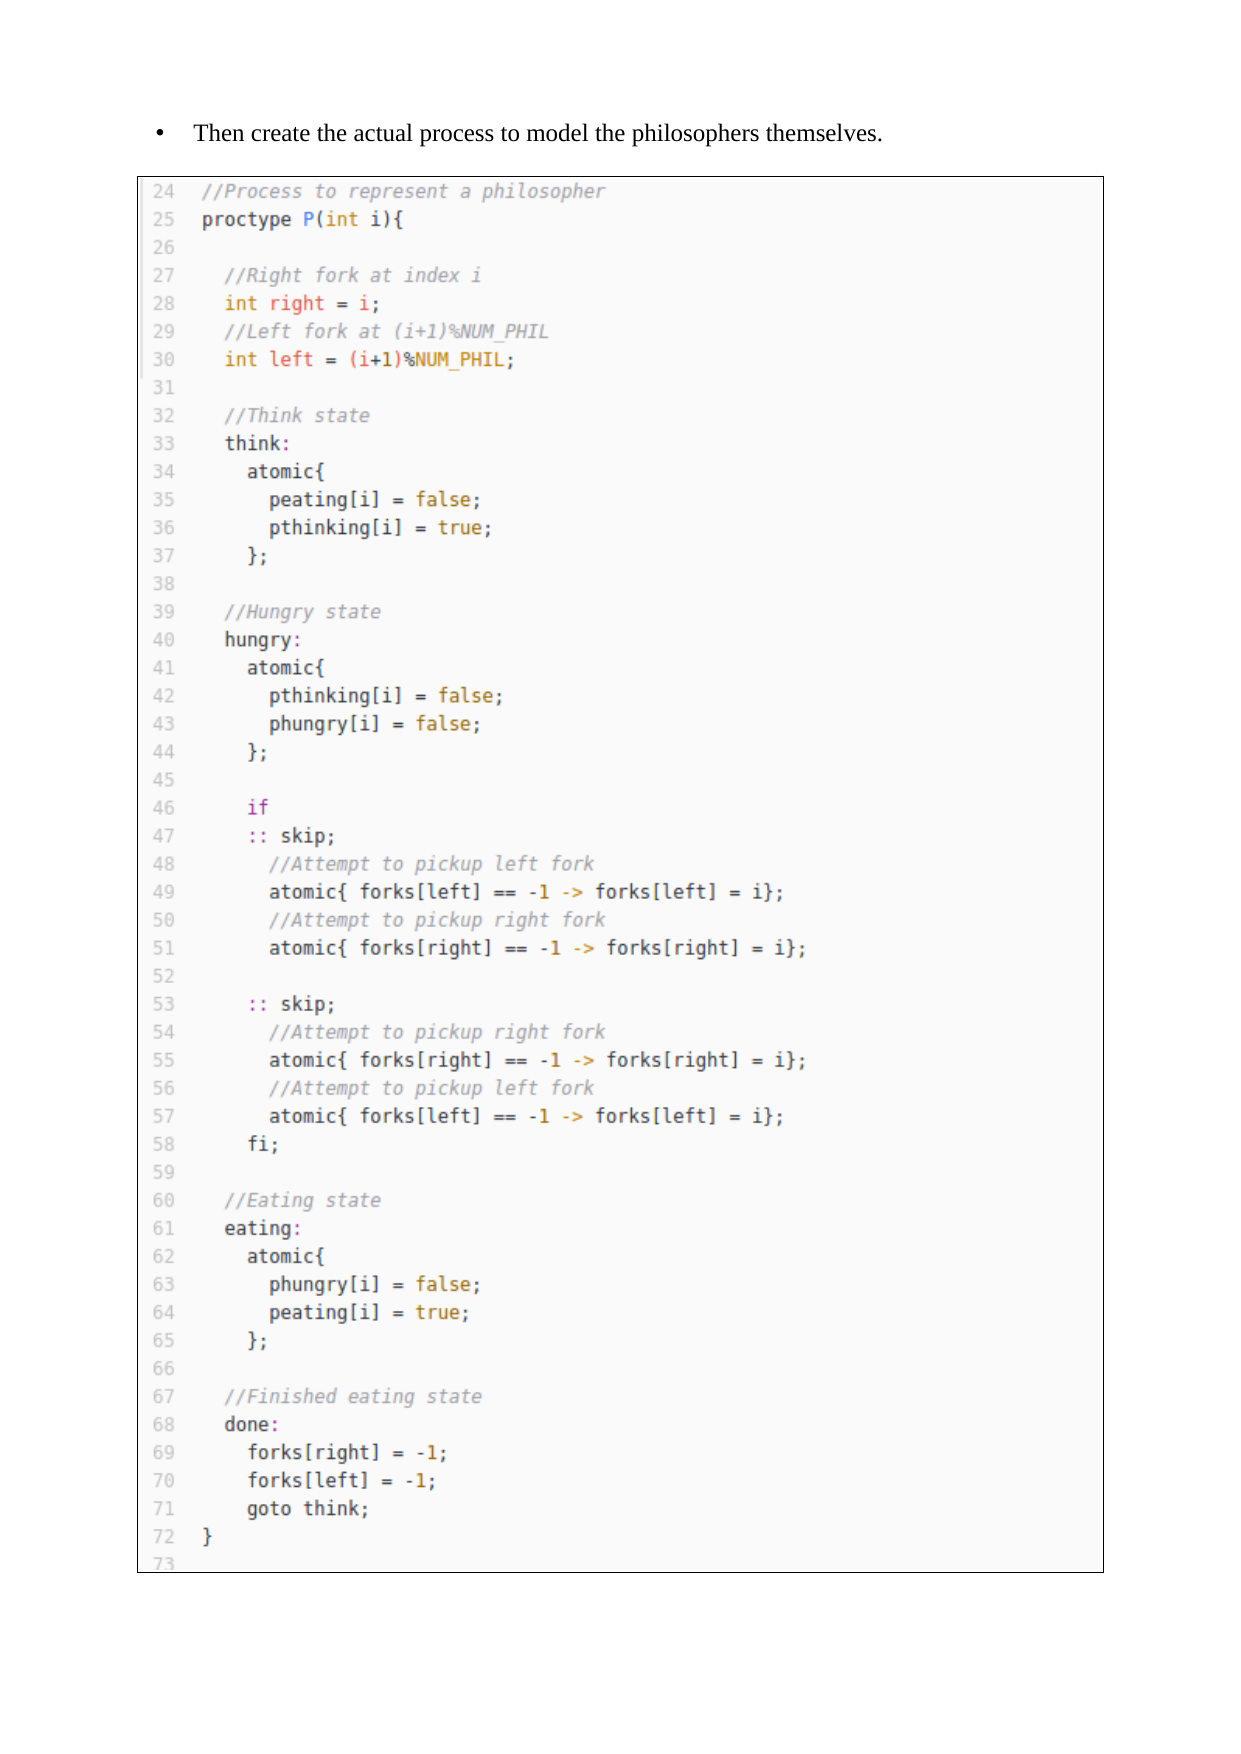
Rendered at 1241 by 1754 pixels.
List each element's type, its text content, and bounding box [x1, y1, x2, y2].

list Then create the actual process to model the philosophers themselves. [156, 118, 1122, 147]
picture [140, 178, 1100, 1570]
